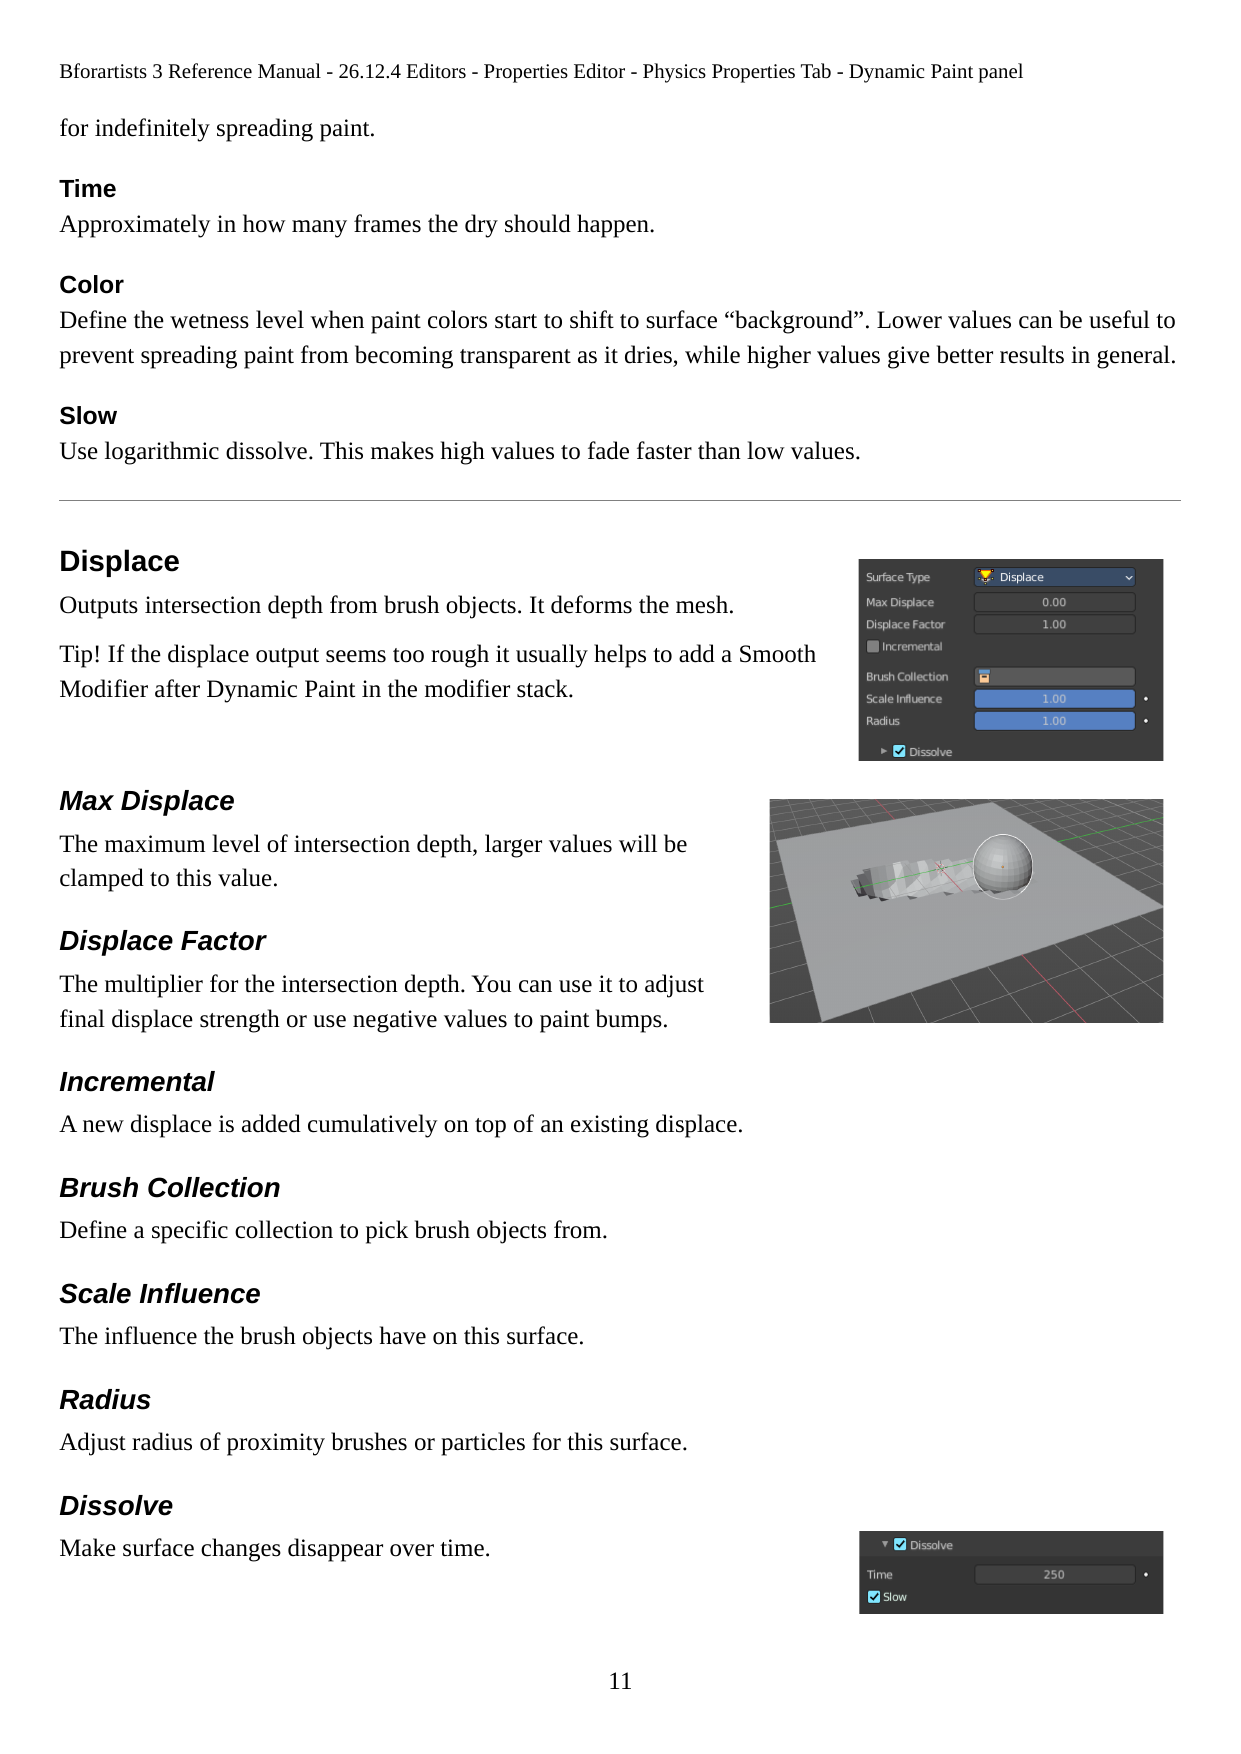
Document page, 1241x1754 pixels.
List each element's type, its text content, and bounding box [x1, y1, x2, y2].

text Use logarithmic dissolve. This makes high values to fade faster than low values. [59, 436, 1181, 465]
subtitle Dissolve [59, 1489, 1181, 1521]
text A new displace is added cumulatively on top of an existing displace. [59, 1109, 1181, 1138]
subtitle Max Displace [59, 784, 1181, 816]
subtitle Time [59, 174, 1181, 203]
text Make surface changes disappear over time. [59, 1533, 859, 1562]
picture [859, 1531, 1164, 1614]
subtitle [1164, 925, 1181, 957]
picture [769, 799, 1164, 1023]
text The influence the brush objects have on this surface. [59, 1321, 1181, 1350]
subtitle Scale Influence [59, 1277, 1181, 1309]
text Define the wetness level when paint colors start to shift to surface “background”. Lower values can be useful to prevent spreading paint from becoming transparent as it dries, while higher values give better results in general. [59, 305, 1181, 368]
text Approximately in how many frames the dry should happen. [59, 209, 1181, 238]
subtitle Color [59, 271, 1181, 299]
text Tip! If the displace output seems too rough it usually helps to add a Smooth Modifier after Dynamic Paint in the modifier stack. [59, 639, 858, 702]
text Adjust radius of proximity brushes or particles for this surface. [59, 1427, 1181, 1456]
subtitle Displace Factor [59, 925, 769, 957]
text The multiplier for the intersection depth. You can use it to adjust final displace strength or use negative values to paint bumps. [59, 969, 1181, 1032]
subtitle Brush Collection [59, 1171, 1181, 1203]
text The maximum level of intersection depth, larger values will be clamped to this value. [59, 829, 769, 892]
subtitle Incremental [59, 1065, 1181, 1097]
subtitle Slow [59, 401, 1181, 430]
picture [858, 559, 1164, 761]
text for indefinitely spreading paint. [59, 113, 1181, 141]
text Define a specific collection to pick brush objects from. [59, 1216, 1181, 1244]
text Outputs intersection depth from brush objects. It deforms the mesh. [59, 590, 858, 619]
subtitle Displace [59, 544, 1181, 578]
subtitle Radius [59, 1383, 1181, 1415]
